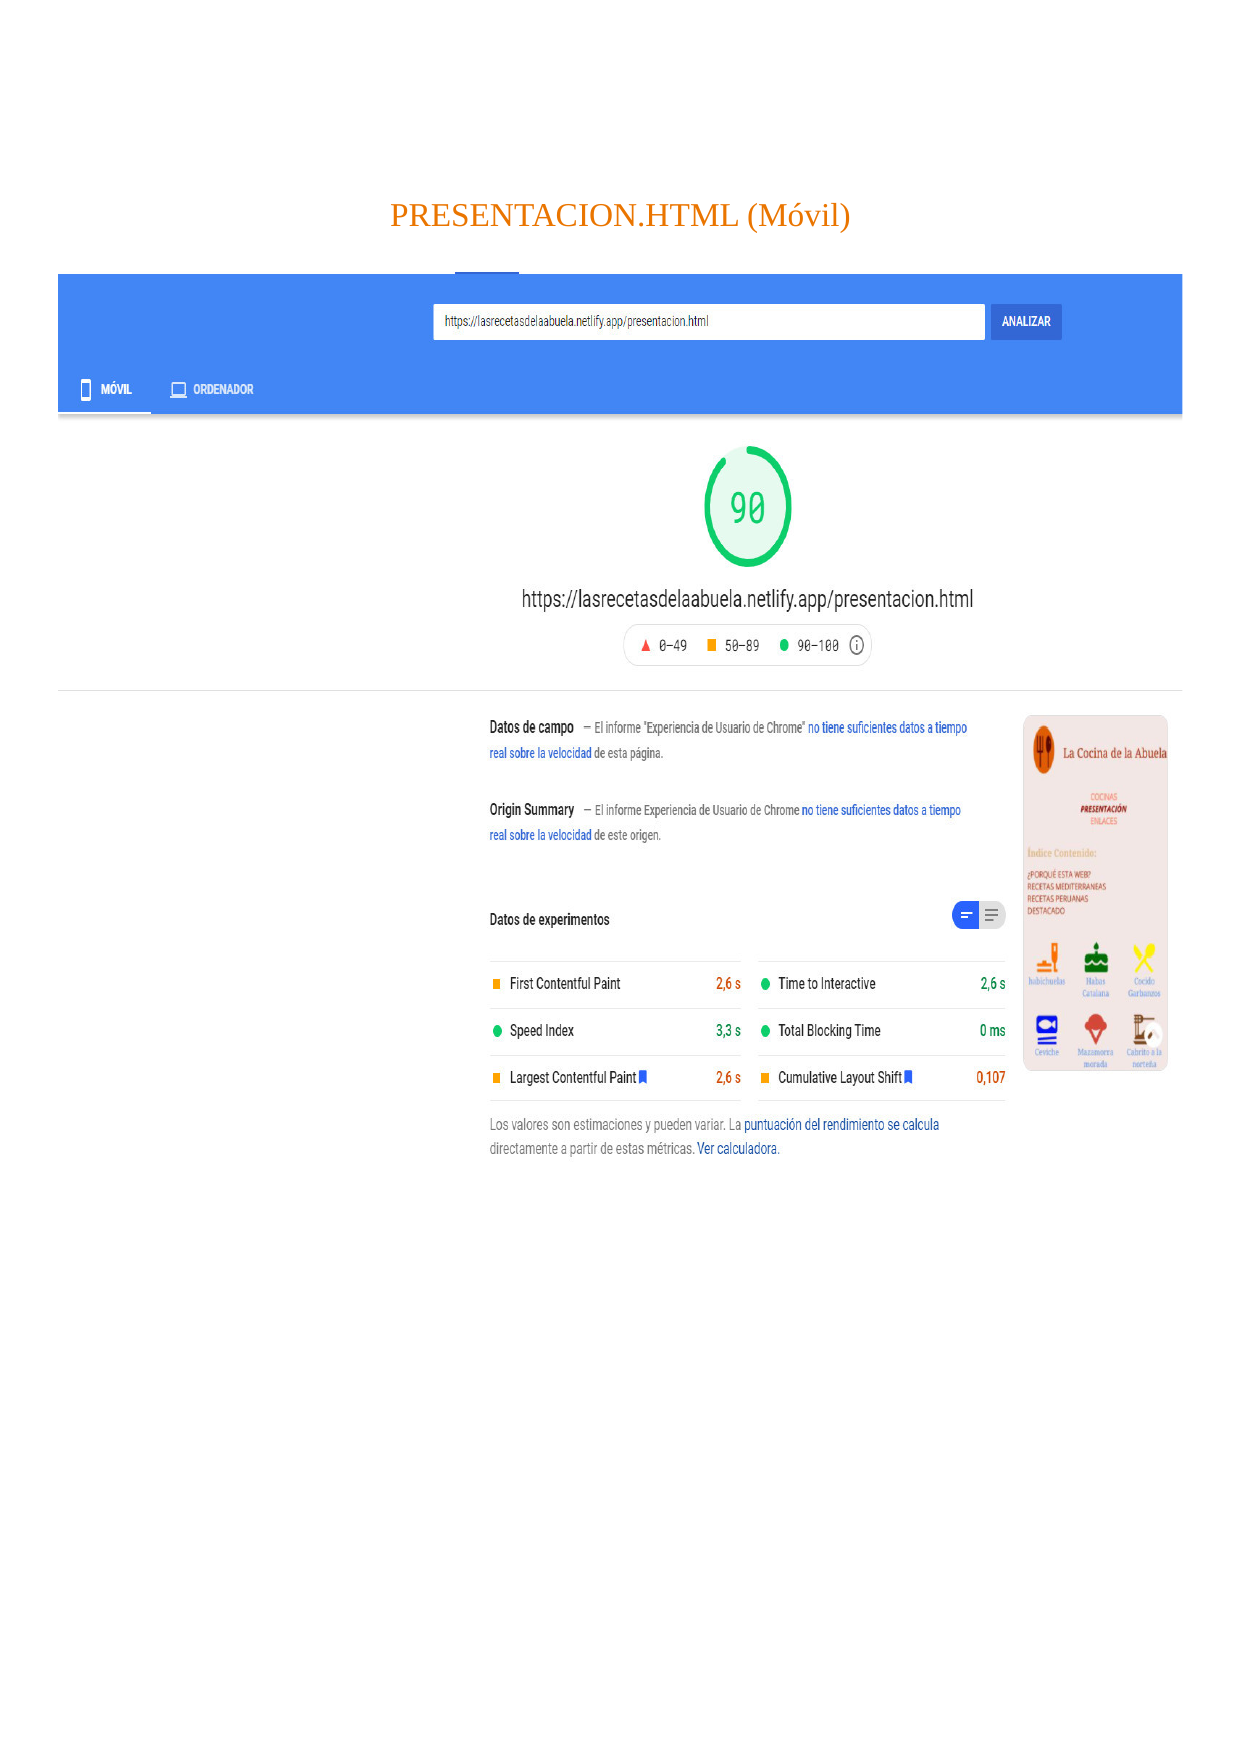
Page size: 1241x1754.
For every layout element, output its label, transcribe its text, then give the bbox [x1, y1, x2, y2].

picture [58, 271, 1183, 1187]
text PRESENTACION.HTML (Móvil) [118, 195, 1122, 233]
